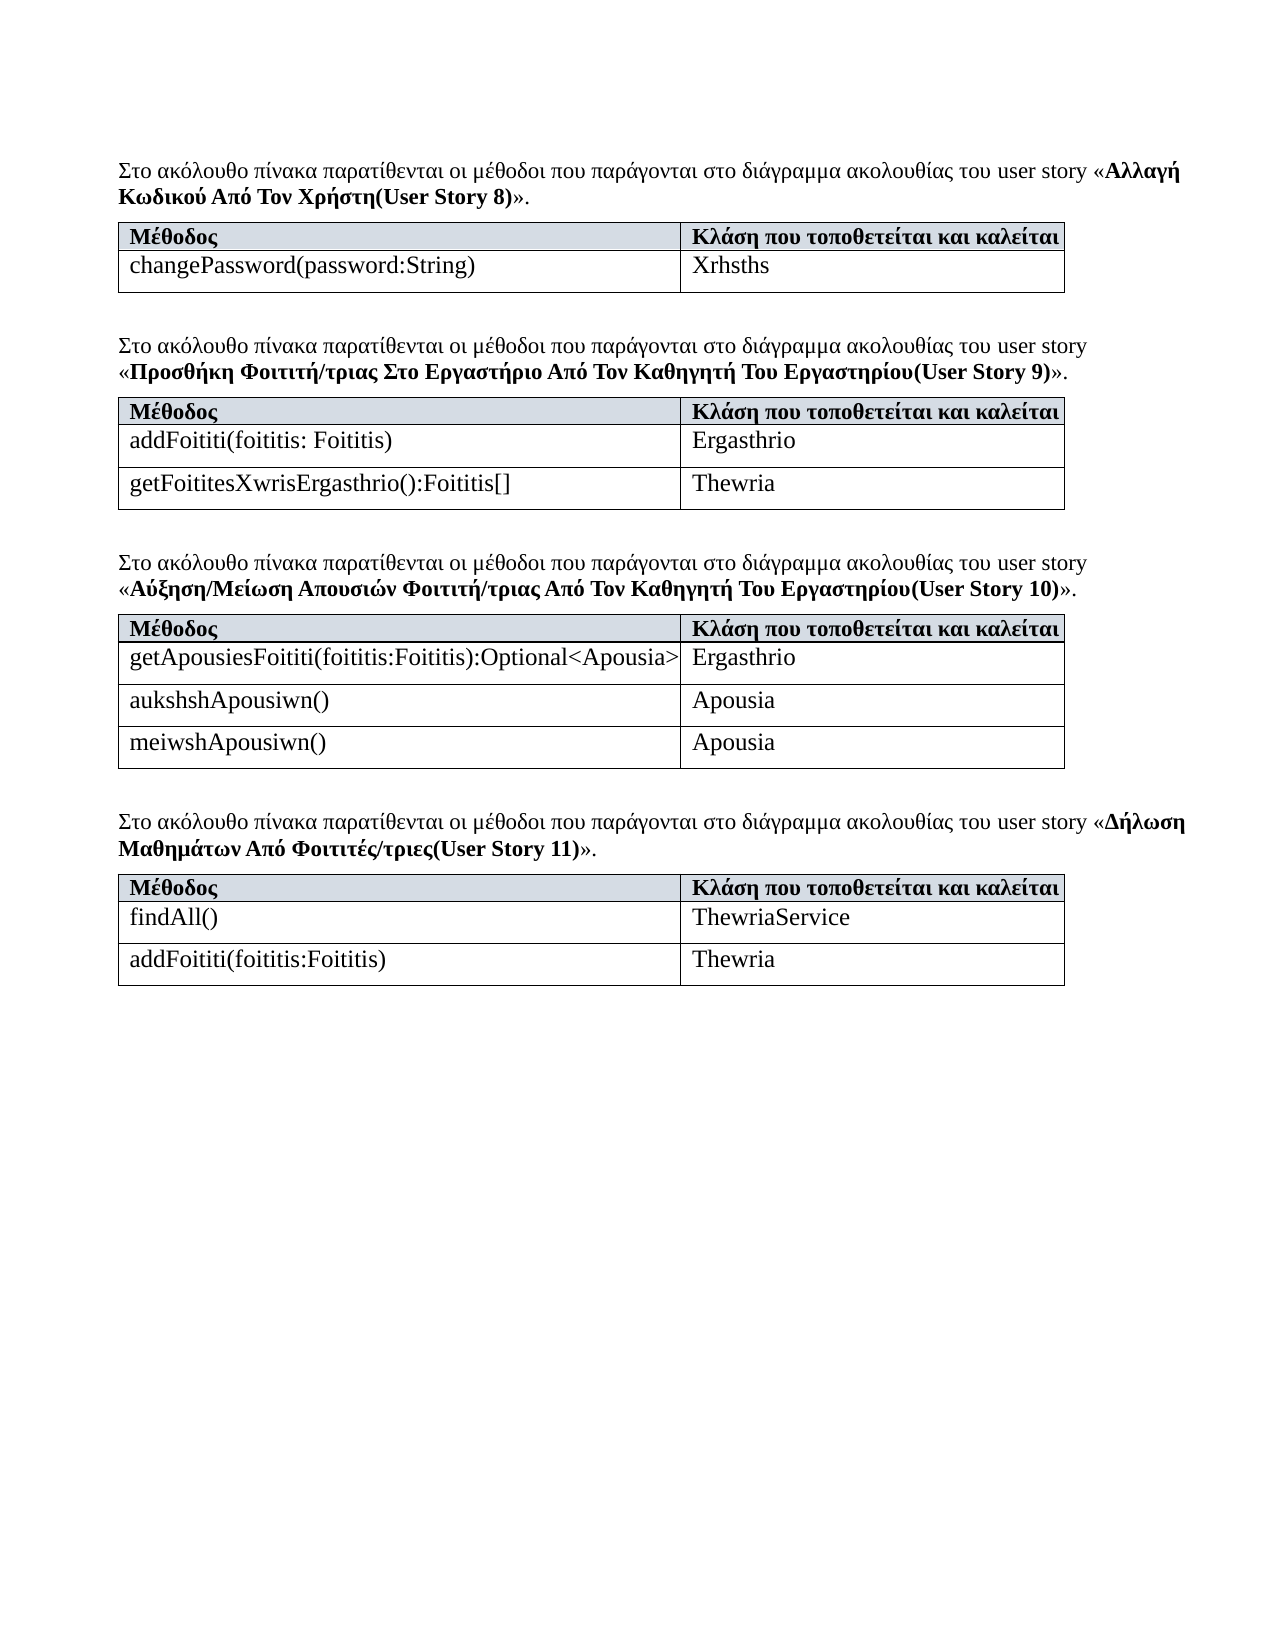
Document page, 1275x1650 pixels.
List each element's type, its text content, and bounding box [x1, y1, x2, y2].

table_header Μέθοδος [119, 615, 680, 641]
table_header Κλάση που τοποθετείται και καλείται [681, 223, 1064, 249]
table_cell Apousia [681, 685, 1064, 726]
table_cell changePassword(password:String) [119, 251, 680, 292]
table_header Μέθοδος [119, 398, 680, 424]
table_header Μέθοδος [119, 875, 680, 901]
table_cell addFoititi(foititis: Foititis) [119, 425, 680, 467]
table_cell Xrhsths [681, 251, 1064, 292]
table_cell Thewria [681, 468, 1064, 509]
table_cell Ergasthrio [681, 425, 1064, 467]
table_cell Apousia [681, 727, 1064, 768]
text Στο ακόλουθο πίνακα παρατίθενται οι μέθοδοι που παράγονται στο διάγραμμα ακολουθίας του user story «Αύξηση/Μείωση Απουσιών Φοιτιτή/τριας Από Τον Καθηγητή Του Εργαστηρίου(User Story 10)». [118, 549, 1197, 602]
table_cell addFoititi(foititis:Foititis) [119, 944, 680, 985]
text Στο ακόλουθο πίνακα παρατίθενται οι μέθοδοι που παράγονται στο διάγραμμα ακολουθίας του user story «Αλλαγή Κωδικού Από Τον Χρήστη(User Story 8)». [118, 157, 1197, 210]
table_header Κλάση που τοποθετείται και καλείται [681, 615, 1064, 641]
table_cell ThewriaService [681, 902, 1064, 943]
table_cell findAll() [119, 902, 680, 943]
table_cell getFoititesXwrisErgasthrio():Foititis[] [119, 468, 680, 509]
text Στο ακόλουθο πίνακα παρατίθενται οι μέθοδοι που παράγονται στο διάγραμμα ακολουθίας του user story «Δήλωση Μαθημάτων Από Φοιτιτές/τριες(User Story 11)». [118, 808, 1197, 861]
table_cell meiwshApousiwn() [119, 727, 680, 768]
table_cell Ergasthrio [681, 643, 1064, 684]
table_header Κλάση που τοποθετείται και καλείται [681, 875, 1064, 901]
table_header Μέθοδος [119, 223, 680, 249]
table_cell aukshshApousiwn() [119, 685, 680, 726]
text Στο ακόλουθο πίνακα παρατίθενται οι μέθοδοι που παράγονται στο διάγραμμα ακολουθίας του user story «Προσθήκη Φοιτιτή/τριας Στο Εργαστήριο Από Τον Καθηγητή Του Εργαστηρίου(User Story 9)». [118, 332, 1197, 384]
table_header Κλάση που τοποθετείται και καλείται [681, 398, 1064, 424]
table_cell Thewria [681, 944, 1064, 985]
table_cell getApousiesFoititi(foititis:Foititis):Optional<Apousia> [119, 643, 680, 684]
